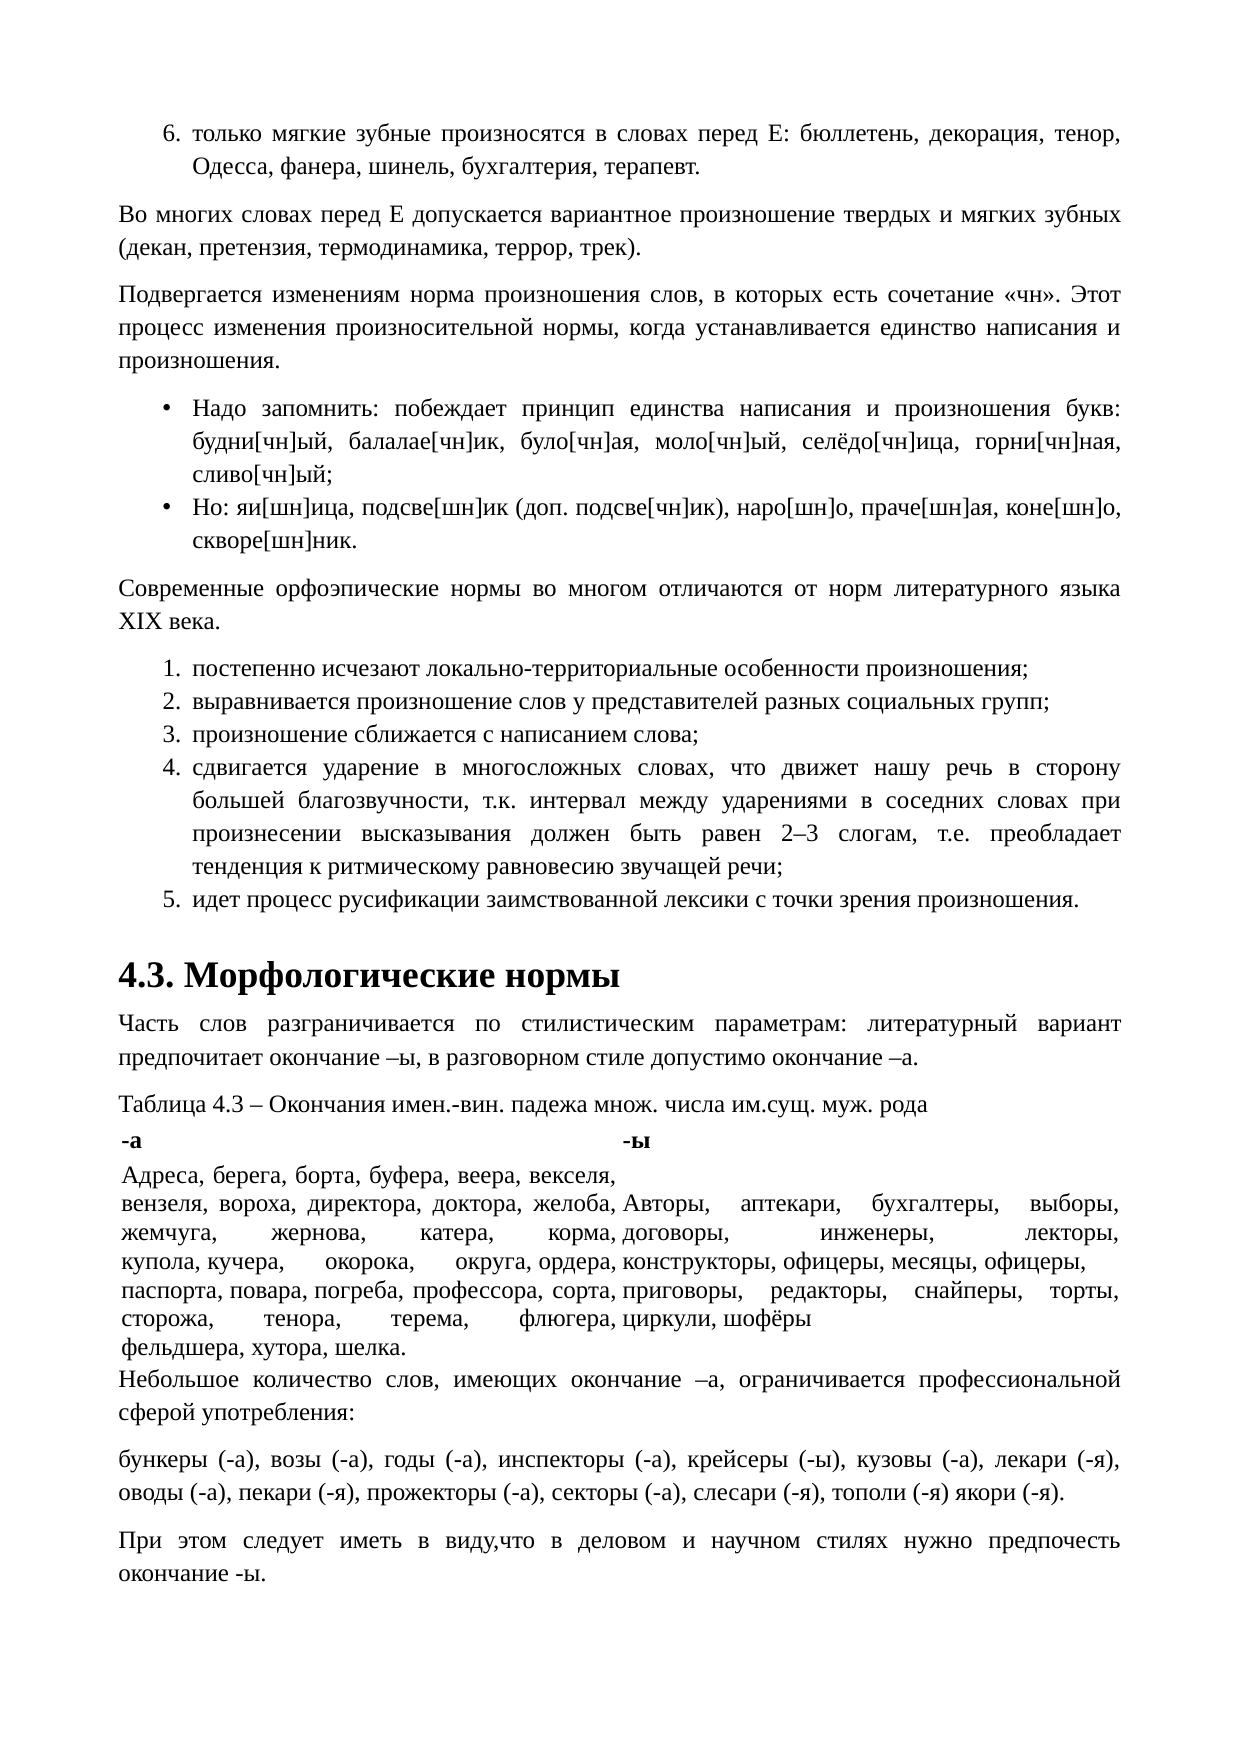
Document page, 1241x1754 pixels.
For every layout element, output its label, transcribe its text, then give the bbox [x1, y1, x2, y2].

text Таблица 4.3 – Окончания имен.-вин. падежа множ. числа им.сущ. муж. рода [118, 1089, 1122, 1118]
subtitle 4.3. Морфологические нормы [118, 953, 1122, 996]
text Во многих словах перед Е допускается вариантное произношение твердых и мягких зубных (декан, претензия, термодинамика, террор, трек). [118, 199, 1122, 261]
list выравнивается произношение слов у представителей разных социальных групп; [162, 686, 1122, 715]
text Подвергается изменениям норма произношения слов, в которых есть сочетание «чн». Этот процесс изменения произносительной нормы, когда устанавливается единство написания и произношения. [118, 279, 1122, 374]
table_header -ы [620, 1122, 1122, 1157]
list Надо запомнить: побеждает принцип единства написания и произношения букв: будни[чн]ый, балалае[чн]ик, було[чн]ая, моло[чн]ый, селёдо[чн]ица, горни[чн]ная, сливо[чн]ый; [162, 393, 1122, 488]
table_cell Авторы, аптекари, бухгалтеры, выборы, договоры, инженеры, лекторы, конструкторы, офицеры, месяцы, офицеры, приговоры, редакторы, снайперы, торты, циркули, шофёры [620, 1157, 1122, 1364]
text Современные орфоэпические нормы во многом отличаются от норм литературного языка XIX века. [118, 573, 1122, 634]
text Часть слов разграничивается по стилистическим параметрам: литературный вариант предпочитает окончание –ы, в разговорном стиле допустимо окончание –а. [118, 1008, 1122, 1070]
list только мягкие зубные произносятся в словах перед Е: бюллетень, декорация, тенор, Одесса, фанера, шинель, бухгалтерия, терапевт. [162, 118, 1122, 180]
text При этом следует иметь в виду,что в деловом и научном стилях нужно предпочесть окончание -ы. [118, 1525, 1122, 1587]
list произношение сближается с написанием слова; [162, 719, 1122, 748]
list сдвигается ударение в многосложных словах, что движет нашу речь в сторону большей благозвучности, т.к. интервал между ударениями в соседних словах при произнесении высказывания должен быть равен 2–3 слогам, т.е. преобладает тенденция к ритмическому равновесию звучащей речи; [162, 752, 1122, 880]
table_header -а [118, 1122, 619, 1157]
text бункеры (-а), возы (-а), годы (-а), инспекторы (-а), крейсеры (-ы), кузовы (-а), лекари (-я), оводы (-а), пекари (-я), прожекторы (-а), секторы (-а), слесари (-я), тополи (-я) якори (-я). [118, 1444, 1122, 1506]
table_cell Адреса, берега, борта, буфера, веера, векселя, вензеля, вороха, директора, доктора, желоба, жемчуга, жернова, катера, корма, купола, кучера, окорока, округа, ордера, паспорта, повара, погреба, профессора, сорта, сторожа, тенора, терема, флюгера, фельдшера, хутора, шелка. [118, 1157, 619, 1364]
text Небольшое количество слов, имеющих окончание –а, ограничивается профессиональной сферой употребления: [118, 1364, 1122, 1426]
list идет процесс русификации заимствованной лексики с точки зрения произношения. [162, 884, 1122, 913]
list постепенно исчезают локально-территориальные особенности произношения; [162, 653, 1122, 682]
list Но: яи[шн]ица, подсве[шн]ик (доп. подсве[чн]ик), наро[шн]о, праче[шн]ая, коне[шн]о, скворе[шн]ник. [162, 492, 1122, 554]
